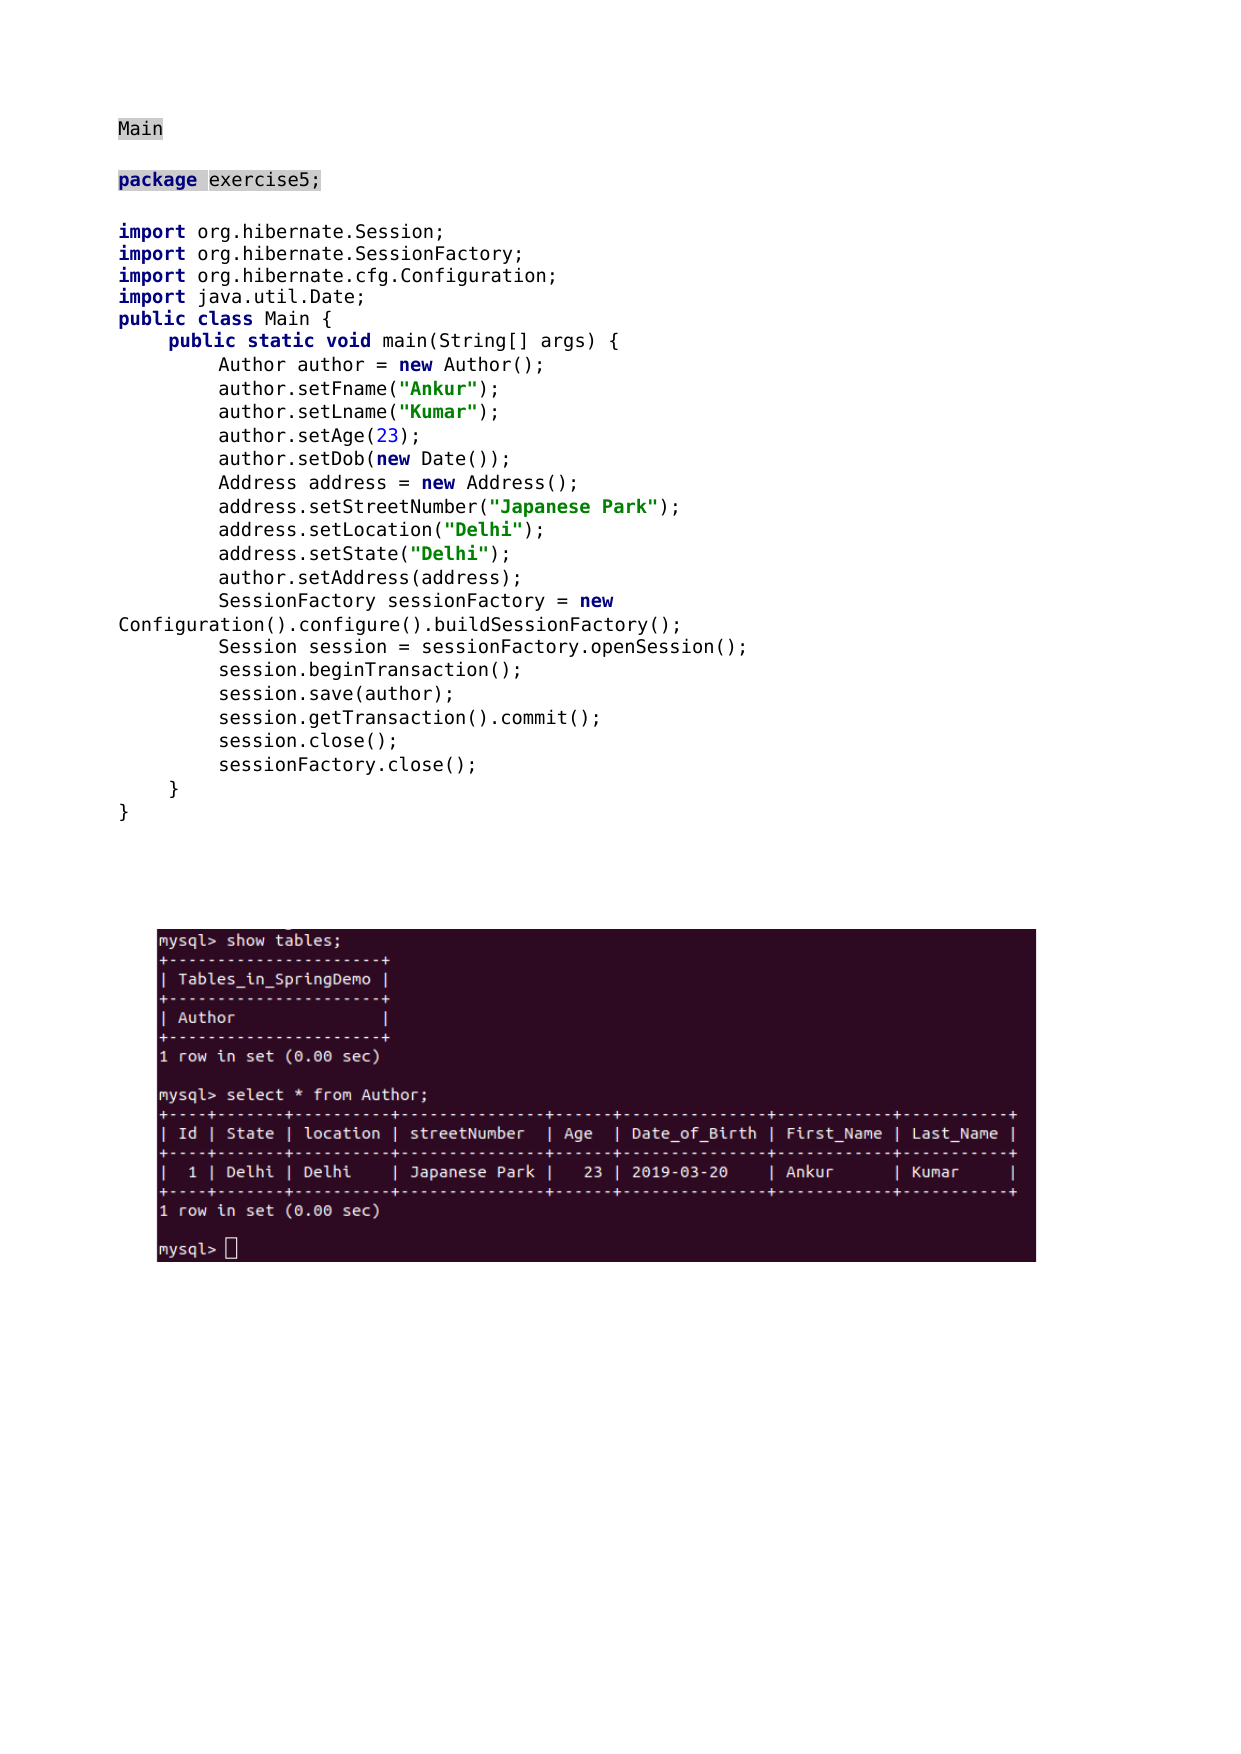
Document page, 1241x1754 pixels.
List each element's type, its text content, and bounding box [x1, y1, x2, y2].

text address.setState("Delhi"); [118, 543, 1122, 567]
text sessionFactory.close(); [118, 754, 1122, 778]
text author.setFname("Ankur"); [118, 377, 1122, 401]
text author.setDob(new Date()); [118, 448, 1122, 472]
text session.getTransaction().commit(); [118, 707, 1122, 730]
text address.setStreetNumber("Japanese Park"); [118, 496, 1122, 519]
text import java.util.Date; [118, 286, 1122, 308]
text session.beginTransaction(); [118, 659, 1122, 683]
text author.setLname("Kumar"); [118, 401, 1122, 425]
text package exercise5; [118, 169, 1122, 191]
text public class Main { [118, 308, 1122, 330]
text address.setLocation("Delhi"); [118, 519, 1122, 543]
text import org.hibernate.cfg.Configuration; [118, 264, 1122, 286]
text } [118, 778, 1122, 801]
text import org.hibernate.SessionFactory; [118, 243, 1122, 264]
text session.save(author); [118, 683, 1122, 707]
text Session session = sessionFactory.openSession(); [118, 636, 1122, 659]
text } [118, 801, 1122, 823]
text Main [118, 118, 1122, 140]
text author.setAge(23); [118, 425, 1122, 448]
text public static void main(String[] args) { [118, 330, 1122, 354]
text SessionFactory sessionFactory = new Configuration().configure().buildSessionFactory(); [118, 590, 1122, 636]
text import org.hibernate.Session; [118, 221, 1122, 243]
text author.setAddress(address); [118, 567, 1122, 590]
text Address address = new Address(); [118, 472, 1122, 496]
text Author author = new Author(); [118, 354, 1122, 377]
picture [156, 929, 1037, 1262]
text session.close(); [118, 730, 1122, 754]
